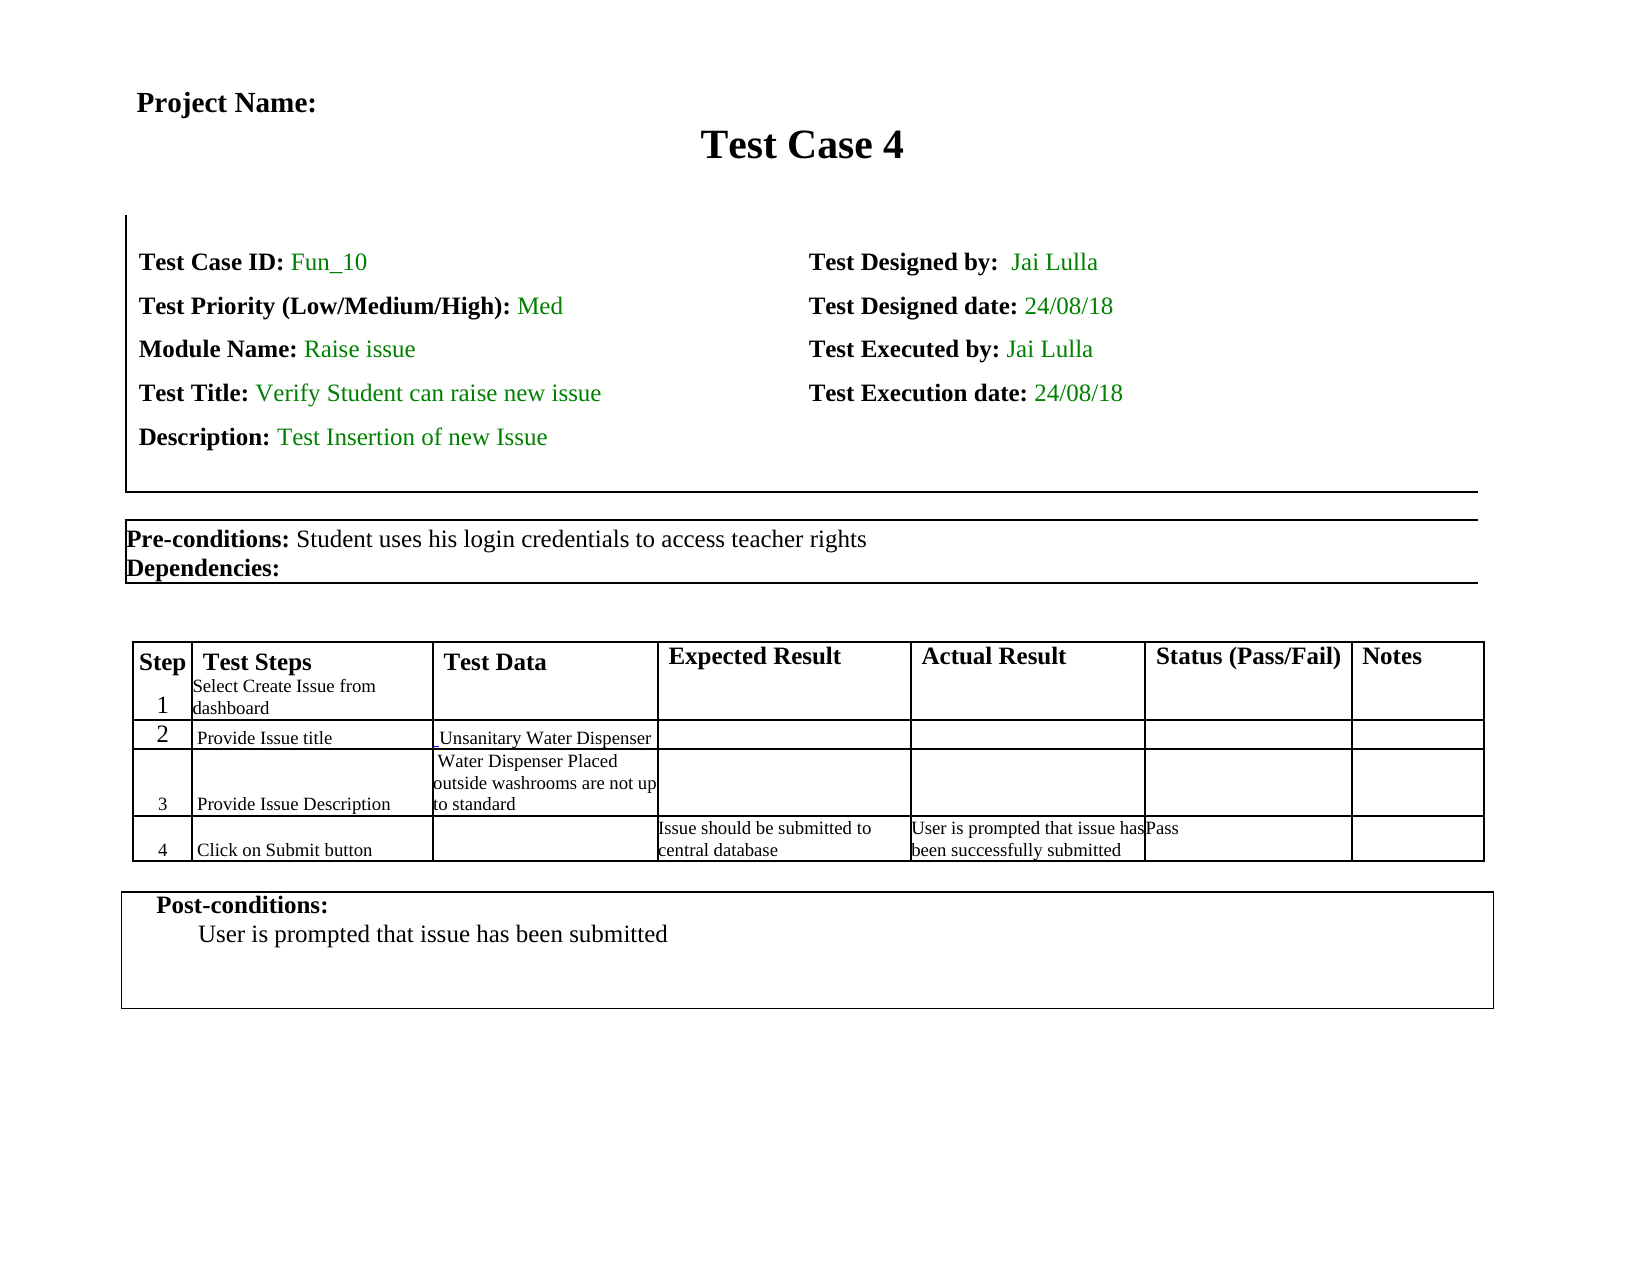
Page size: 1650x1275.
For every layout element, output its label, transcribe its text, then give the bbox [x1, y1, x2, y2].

table_cell [809, 451, 1478, 491]
table_cell Module Name: Raise issue [127, 320, 808, 363]
table_cell [1146, 750, 1351, 815]
table_cell [912, 750, 1144, 815]
table_cell Provide Issue title [193, 721, 432, 748]
table_header Step [134, 643, 191, 675]
table_cell Click on Submit button [193, 817, 432, 860]
table_header Expected Result [659, 643, 910, 675]
table_cell [1353, 721, 1483, 748]
table_cell 1 [134, 675, 191, 718]
table_cell Test Title: Verify Student can raise new issue [127, 363, 808, 407]
table_cell [1353, 750, 1483, 815]
table_cell Issue should be submitted to central database [659, 817, 910, 860]
text User is prompted that issue has been submitted [123, 919, 1493, 948]
table_cell [809, 407, 1478, 451]
table_cell Water Dispenser Placed outside washrooms are not up to standard [434, 750, 657, 815]
table_cell [912, 721, 1144, 748]
table_cell Test Designed date: 24/08/18 [809, 276, 1478, 320]
table_cell Dependencies: [127, 553, 1478, 582]
table_cell Pass [1146, 817, 1351, 860]
table_cell Unsanitary Water Dispenser [434, 721, 657, 748]
table_header Test Data [434, 643, 657, 675]
table_cell Test Case 4 [126, 119, 1478, 215]
table_cell [126, 493, 808, 519]
table_cell [809, 493, 1478, 519]
table_cell Test Executed by: Jai Lulla [809, 320, 1478, 363]
table_header Status (Pass/Fail) [1146, 643, 1351, 675]
table_header Notes [1353, 643, 1483, 675]
table_cell User is prompted that issue has been successfully submitted [912, 817, 1144, 860]
table_cell [127, 451, 808, 491]
table_cell [659, 750, 910, 815]
table_cell [434, 675, 657, 718]
table_cell 3 [134, 750, 191, 815]
table_header Project Name: [126, 73, 1478, 119]
table_cell 4 [134, 817, 191, 860]
table_cell Provide Issue Description [193, 750, 432, 815]
text Post-conditions: [156, 893, 1493, 919]
table_cell [1146, 675, 1351, 718]
table_cell [1146, 721, 1351, 748]
table_cell [659, 675, 910, 718]
table_cell 2 [134, 721, 191, 748]
table_cell [1353, 675, 1483, 718]
table_header Actual Result [912, 643, 1144, 675]
table_header Test Steps [193, 643, 432, 675]
table_cell [434, 817, 657, 860]
table_cell Test Execution date: 24/08/18 [809, 363, 1478, 407]
table_cell [1353, 817, 1483, 860]
table_cell Test Priority (Low/Medium/High): Med [127, 276, 808, 320]
table_cell Test Designed by: Jai Lulla [809, 215, 1478, 276]
table_cell [659, 721, 910, 748]
table_cell [912, 675, 1144, 718]
table_cell Test Case ID: Fun_10 [127, 215, 808, 276]
table_cell Description: Test Insertion of new Issue [127, 407, 808, 451]
table_cell Select Create Issue from dashboard [193, 675, 432, 718]
table_cell Pre-conditions: Student uses his login credentials to access teacher rights [127, 521, 1478, 553]
